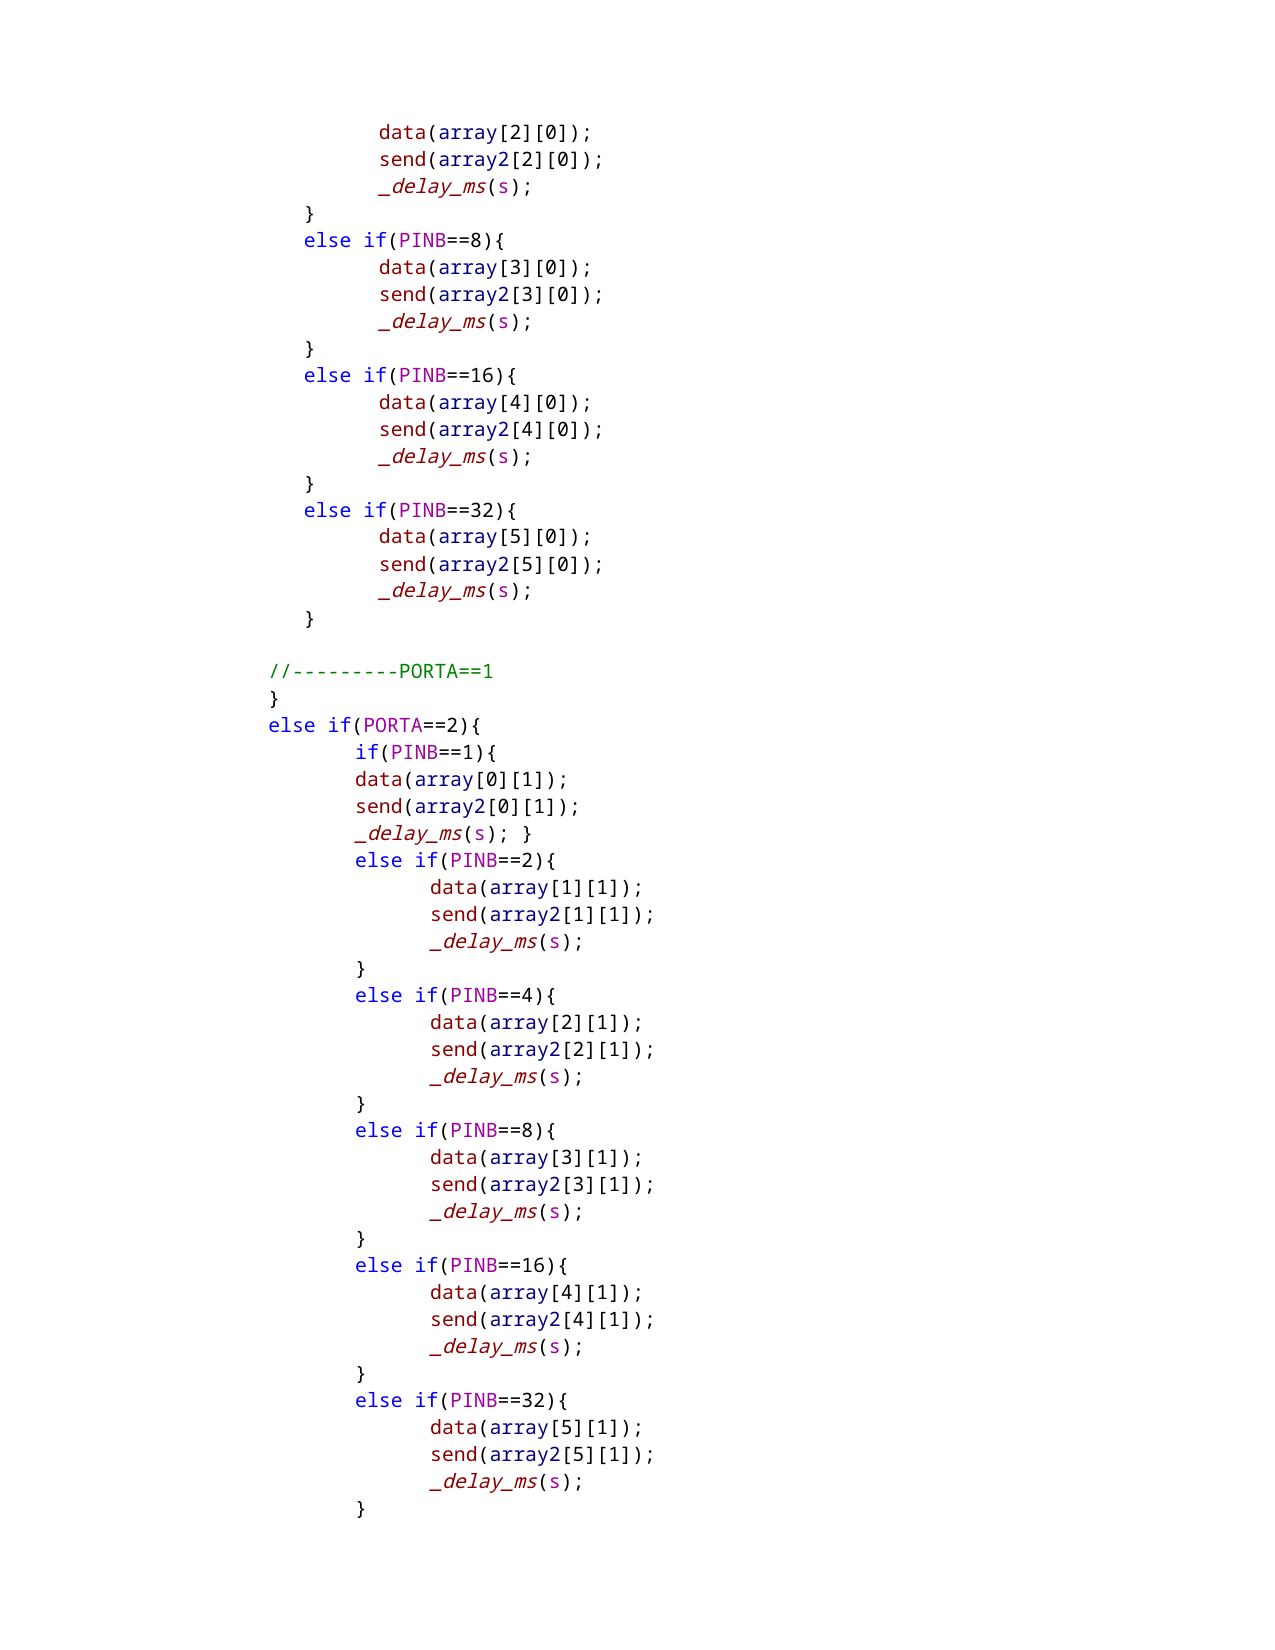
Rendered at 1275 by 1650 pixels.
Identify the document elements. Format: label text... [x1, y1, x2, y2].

text else if(PINB==32){ [118, 1386, 1157, 1413]
text send(array2[2][1]); [118, 1035, 1157, 1062]
text _delay_ms(s); [118, 1062, 1157, 1089]
text else if(PINB==8){ [118, 226, 1157, 253]
text send(array2[3][1]); [118, 1170, 1157, 1197]
text _delay_ms(s); [118, 1197, 1157, 1224]
text _delay_ms(s); [118, 927, 1157, 954]
text _delay_ms(s); [118, 307, 1157, 334]
text if(PINB==1){ [118, 739, 1157, 766]
text data(array[4][0]); [118, 388, 1157, 415]
text else if(PINB==16){ [118, 1251, 1157, 1278]
text data(array[5][1]); [118, 1413, 1157, 1440]
text } [118, 334, 1157, 361]
text _delay_ms(s); [118, 1332, 1157, 1359]
text else if(PINB==8){ [118, 1116, 1157, 1143]
text } [118, 604, 1157, 631]
text send(array2[5][1]); [118, 1440, 1157, 1467]
text } [118, 685, 1157, 712]
text else if(PINB==32){ [118, 496, 1157, 523]
text } [118, 1359, 1157, 1386]
text data(array[0][1]); [118, 766, 1157, 793]
text else if(PINB==16){ [118, 361, 1157, 388]
text send(array2[3][0]); [118, 280, 1157, 307]
text } [118, 1494, 1157, 1521]
text _delay_ms(s); } [118, 819, 1157, 847]
text else if(PORTA==2){ [118, 712, 1157, 739]
text //---------PORTA==1 [118, 658, 1157, 685]
text send(array2[1][1]); [118, 901, 1157, 927]
text } [118, 469, 1157, 496]
text data(array[3][0]); [118, 253, 1157, 280]
text data(array[3][1]); [118, 1143, 1157, 1170]
text } [118, 1224, 1157, 1251]
text data(array[4][1]); [118, 1278, 1157, 1305]
text _delay_ms(s); [118, 172, 1157, 199]
text } [118, 1089, 1157, 1116]
text else if(PINB==2){ [118, 847, 1157, 873]
text data(array[5][0]); [118, 523, 1157, 550]
text send(array2[4][0]); [118, 415, 1157, 442]
text _delay_ms(s); [118, 442, 1157, 469]
text send(array2[0][1]); [118, 793, 1157, 819]
text else if(PINB==4){ [118, 981, 1157, 1008]
text _delay_ms(s); [118, 577, 1157, 604]
text send(array2[5][0]); [118, 550, 1157, 577]
text data(array[1][1]); [118, 873, 1157, 901]
text _delay_ms(s); [118, 1467, 1157, 1494]
text send(array2[4][1]); [118, 1305, 1157, 1332]
text } [118, 199, 1157, 226]
text send(array2[2][0]); [118, 145, 1157, 172]
text data(array[2][1]); [118, 1008, 1157, 1035]
text data(array[2][0]); [118, 118, 1157, 145]
text } [118, 954, 1157, 981]
